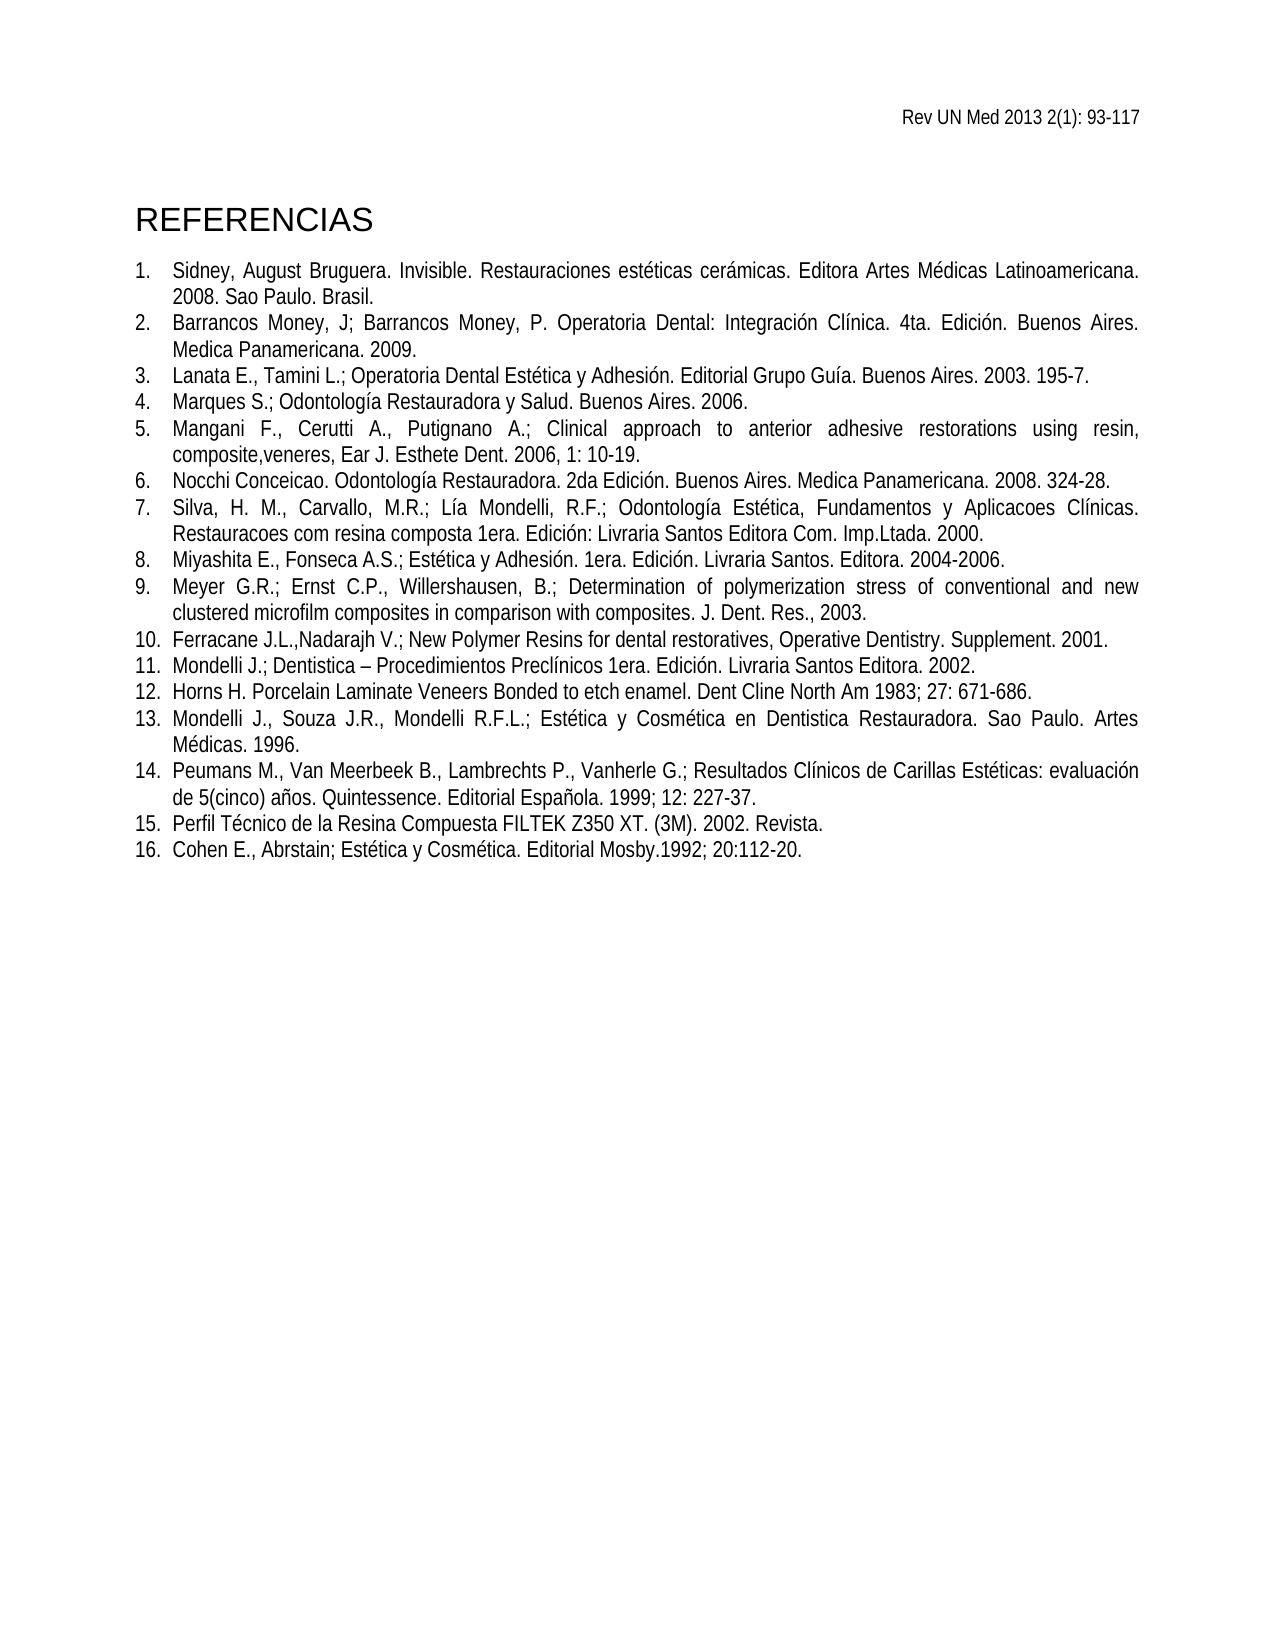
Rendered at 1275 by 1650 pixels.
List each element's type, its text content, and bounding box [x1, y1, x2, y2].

list Lanata E., Tamini L.; Operatoria Dental Estética y Adhesión. Editorial Grupo Guía. Buenos Aires. 2003. 195-7. [135, 362, 1140, 388]
list Barrancos Money, J; Barrancos Money, P. Operatoria Dental: Integración Clínica. 4ta. Edición. Buenos Aires. Medica Panamericana. 2009. [135, 309, 1140, 362]
list Peumans M., Van Meerbeek B., Lambrechts P., Vanherle G.; Resultados Clínicos de Carillas Estéticas: evaluación de 5(cinco) años. Quintessence. Editorial Española. 1999; 12: 227-37. [135, 757, 1140, 810]
list Cohen E., Abrstain; Estética y Cosmética. Editorial Mosby.1992; 20:112-20. [135, 836, 1140, 863]
list Silva, H. M., Carvallo, M.R.; Lía Mondelli, R.F.; Odontología Estética, Fundamentos y Aplicacoes Clínicas. Restauracoes com resina composta 1era. Edición: Livraria Santos Editora Com. Imp.Ltada. 2000. [135, 494, 1140, 546]
subtitle REFERENCIAS [135, 200, 1140, 238]
list Perfil Técnico de la Resina Compuesta FILTEK Z350 XT. (3M). 2002. Revista. [135, 810, 1140, 836]
list Sidney, August Bruguera. Invisible. Restauraciones estéticas cerámicas. Editora Artes Médicas Latinoamericana. 2008. Sao Paulo. Brasil. [135, 257, 1140, 309]
list Mondelli J., Souza J.R., Mondelli R.F.L.; Estética y Cosmética en Dentistica Restauradora. Sao Paulo. Artes Médicas. 1996. [135, 704, 1140, 757]
list Mangani F., Cerutti A., Putignano A.; Clinical approach to anterior adhesive restorations using resin, composite,veneres, Ear J. Esthete Dent. 2006, 1: 10-19. [135, 415, 1140, 467]
list Mondelli J.; Dentistica – Procedimientos Preclínicos 1era. Edición. Livraria Santos Editora. 2002. [135, 652, 1140, 678]
list Horns H. Porcelain Laminate Veneers Bonded to etch enamel. Dent Cline North Am 1983; 27: 671-686. [135, 678, 1140, 704]
list Miyashita E., Fonseca A.S.; Estética y Adhesión. 1era. Edición. Livraria Santos. Editora. 2004-2006. [135, 546, 1140, 573]
list Marques S.; Odontología Restauradora y Salud. Buenos Aires. 2006. [135, 388, 1140, 415]
list Ferracane J.L.,Nadarajh V.; New Polymer Resins for dental restoratives, Operative Dentistry. Supplement. 2001. [135, 626, 1140, 652]
list Meyer G.R.; Ernst C.P., Willershausen, B.; Determination of polymerization stress of conventional and new clustered microfilm composites in comparison with composites. J. Dent. Res., 2003. [135, 573, 1140, 626]
list Nocchi Conceicao. Odontología Restauradora. 2da Edición. Buenos Aires. Medica Panamericana. 2008. 324-28. [135, 467, 1140, 494]
